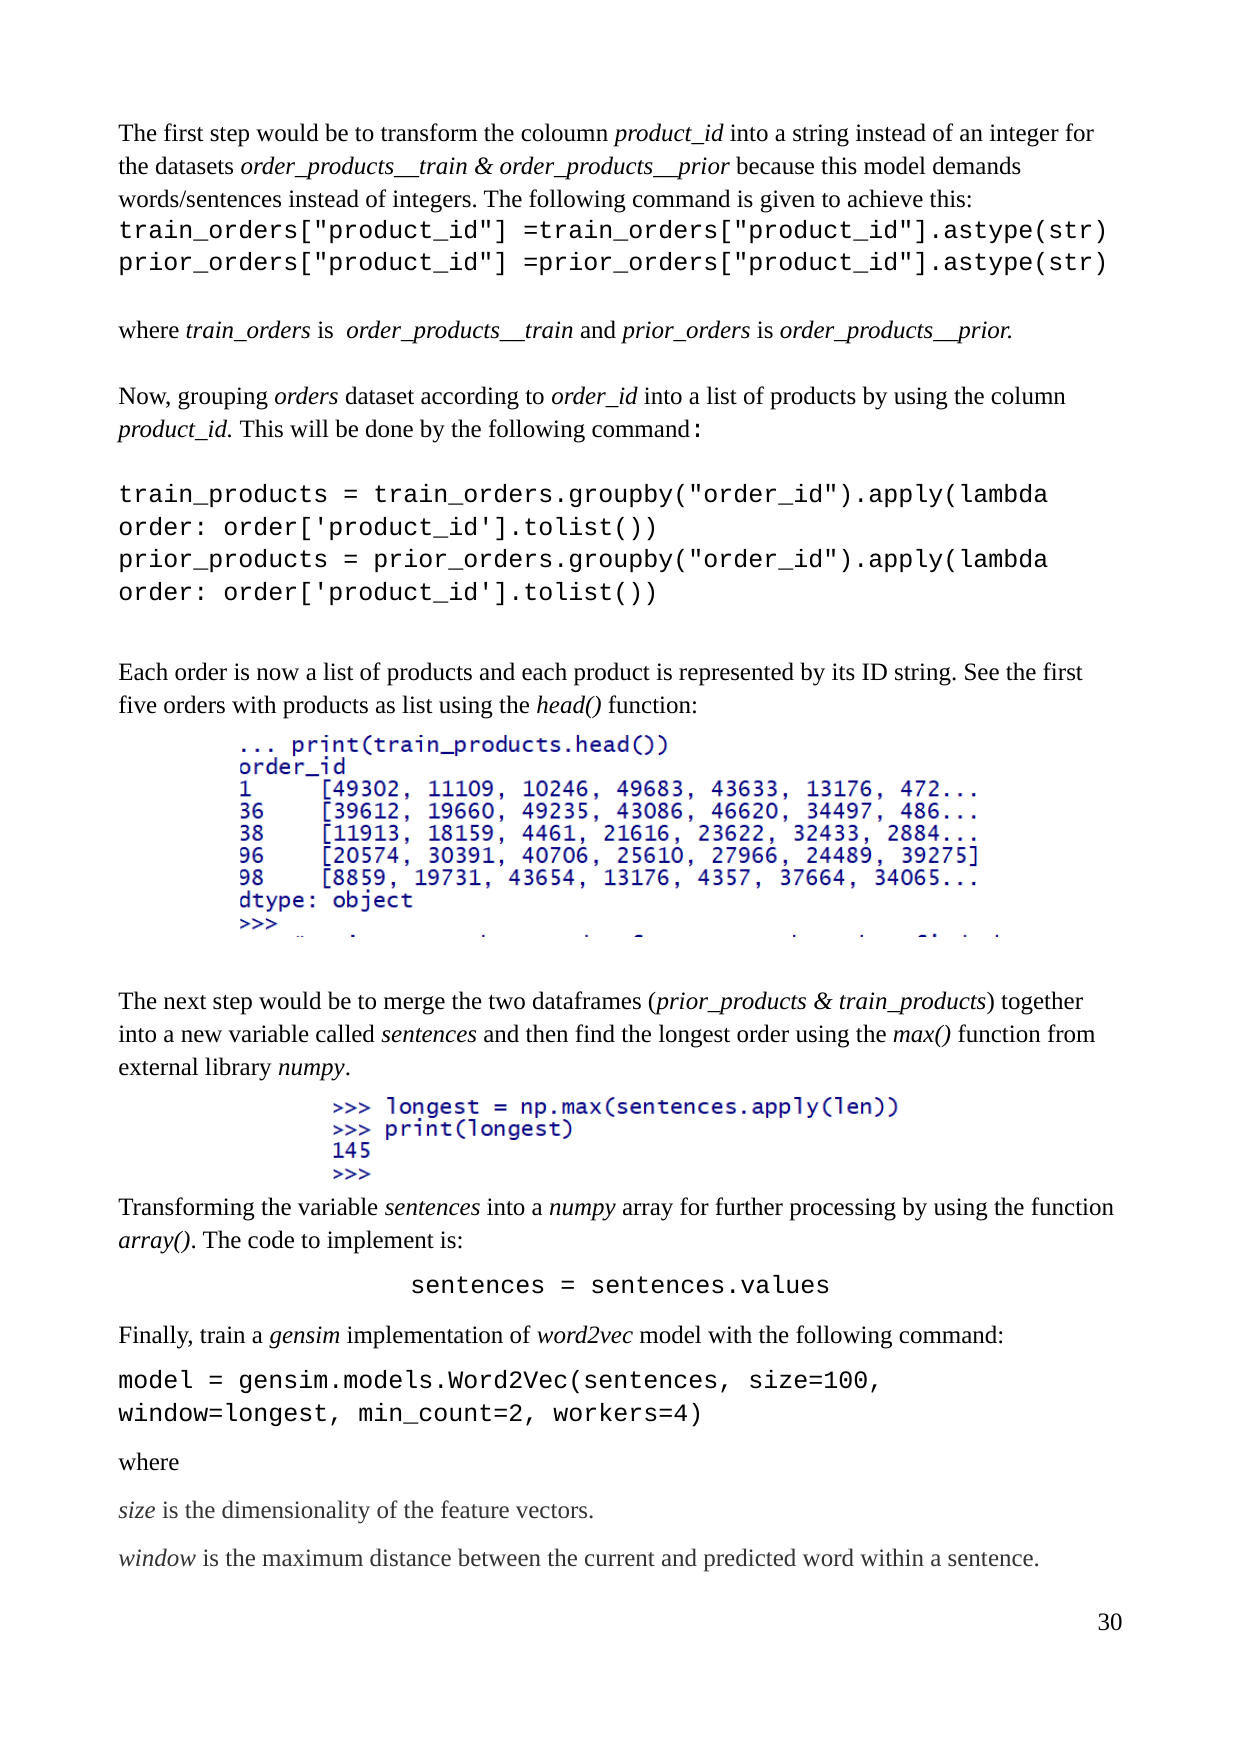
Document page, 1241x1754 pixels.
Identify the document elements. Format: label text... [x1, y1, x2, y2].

text size is the dimensionality of the feature vectors. [118, 1495, 1122, 1524]
text Now, grouping orders dataset according to order_id into a list of products by using the column product_id. This will be done by the following command: [118, 381, 1122, 444]
subtitle Each order is now a list of products and each product is represented by its ID string. See the first five orders with products as list using the head() function: [118, 657, 1122, 718]
text train_products = train_orders.groupby("order_id").apply(lambda order: order['product_id'].tolist()) [118, 482, 1122, 542]
text where train_orders is order_products__train and prior_orders is order_products__prior. [118, 315, 1122, 343]
picture [333, 1097, 907, 1182]
text The first step would be to transform the coloumn product_id into a string instead of an integer for the datasets order_products__train & order_products__prior because this model demands words/sentences instead of integers. The following command is given to achieve this: [118, 118, 1122, 213]
picture [240, 735, 1000, 937]
text where [118, 1447, 1122, 1476]
text Transforming the variable sentences into a numpy array for further processing by using the function array(). The code to implement is: [118, 1192, 1122, 1254]
text train_orders["product_id"] =train_orders["product_id"].astype(str) [118, 217, 1122, 246]
text Finally, train a gensim implementation of word2vec model with the following command: [118, 1320, 1122, 1349]
text sentences = sentences.values [118, 1273, 1122, 1301]
text prior_orders["product_id"] =prior_orders["product_id"].astype(str) [118, 250, 1122, 278]
subtitle The next step would be to merge the two dataframes (prior_products & train_products) together into a new variable called sentences and then find the longest order using the max() function from external library numpy. [118, 986, 1122, 1081]
text window is the maximum distance between the current and predicted word within a sentence. [118, 1543, 1122, 1571]
text prior_products = prior_orders.groupby("order_id").apply(lambda order: order['product_id'].tolist()) [118, 547, 1122, 607]
text model = gensim.models.Word2Vec(sentences, size=100, window=longest, min_count=2, workers=4) [118, 1368, 1122, 1429]
